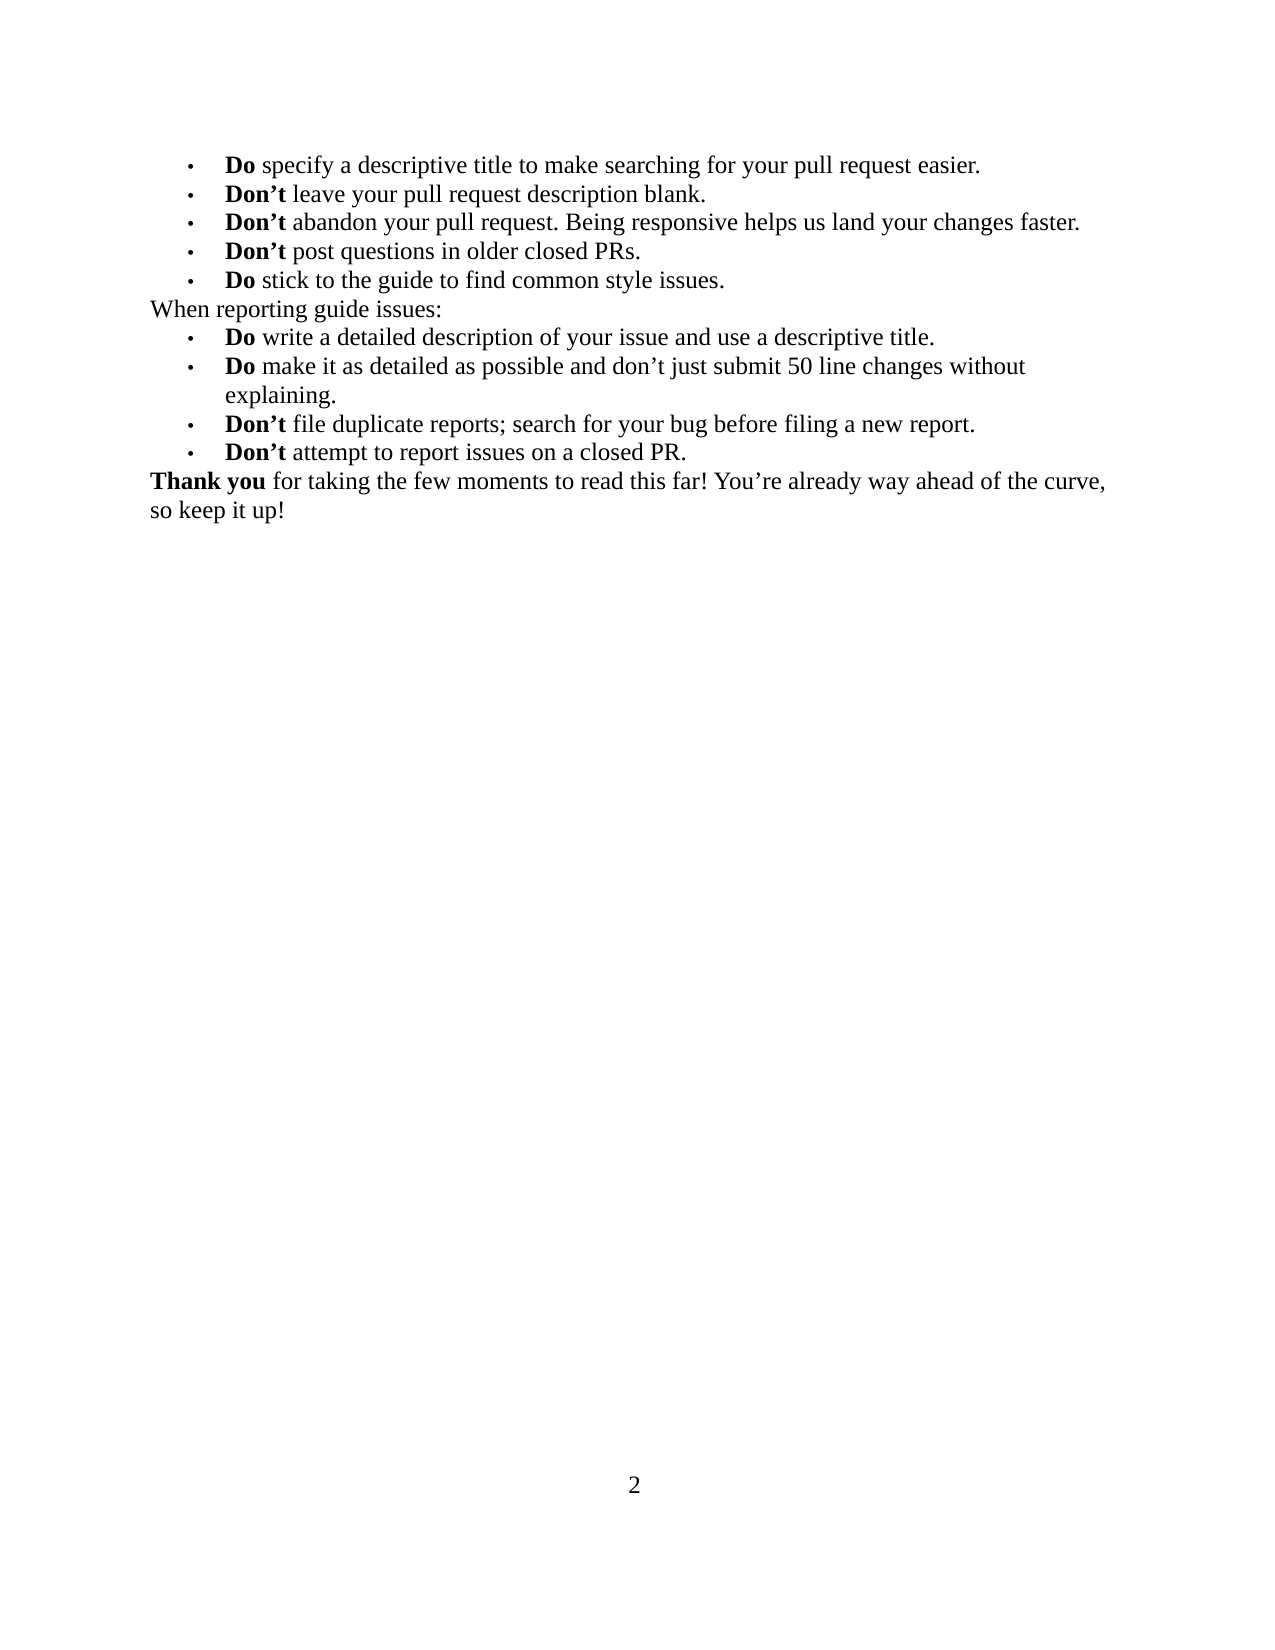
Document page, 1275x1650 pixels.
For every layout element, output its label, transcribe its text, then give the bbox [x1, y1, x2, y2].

text Thank you for taking the few moments to read this far! You’re already way ahead of the curve, so keep it up! [150, 466, 1125, 524]
list Do write a detailed description of your issue and use a descriptive title. [187, 322, 1125, 351]
list Don’t leave your pull request description blank. [187, 179, 1125, 207]
list Don’t abandon your pull request. Being responsive helps us land your changes faster. [187, 207, 1125, 236]
list Don’t post questions in older closed PRs. [187, 236, 1125, 265]
list Don’t attempt to report issues on a closed PR. [187, 437, 1125, 466]
list Do stick to the guide to find common style issues. [187, 265, 1125, 294]
list Don’t file duplicate reports; search for your bug before filing a new report. [187, 409, 1125, 437]
list Do make it as detailed as possible and don’t just submit 50 line changes without explaining. [187, 351, 1125, 409]
list Do specify a descriptive title to make searching for your pull request easier. [187, 150, 1125, 179]
text When reporting guide issues: [150, 294, 1125, 322]
